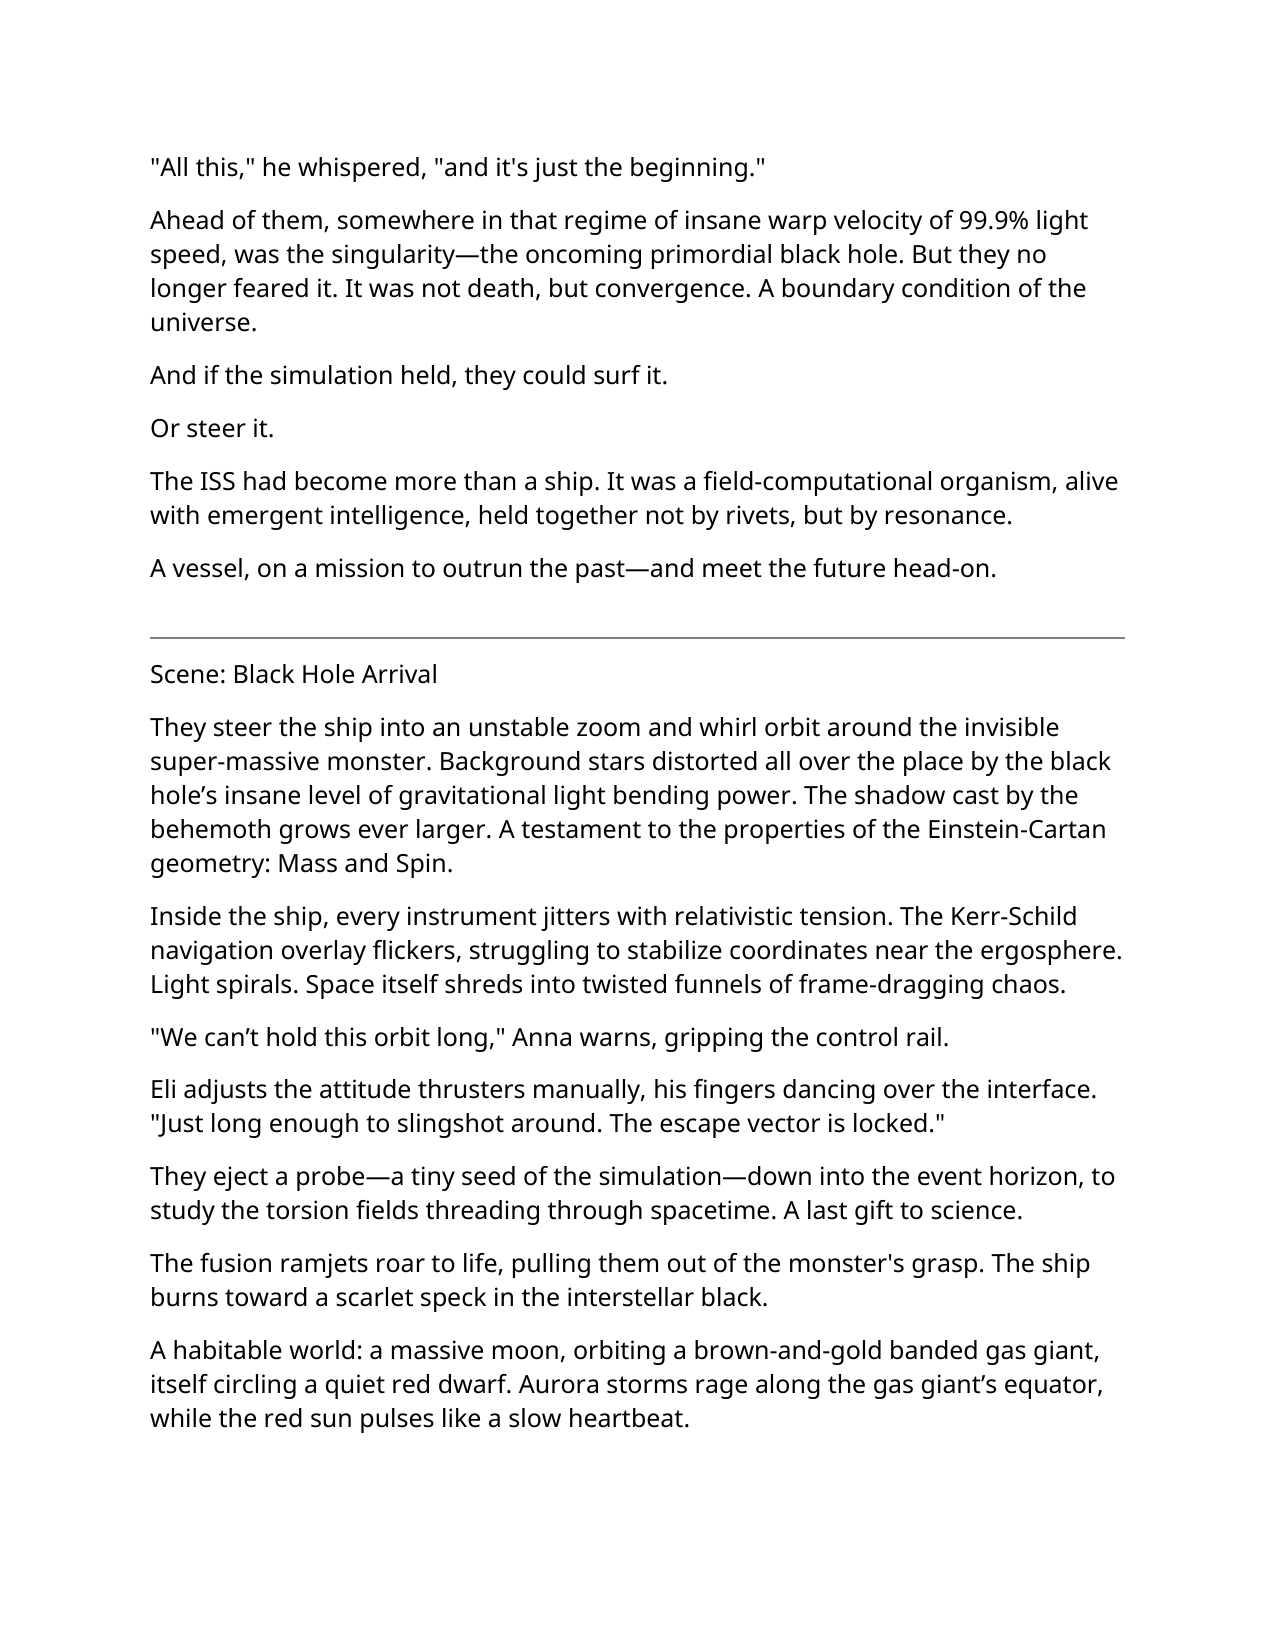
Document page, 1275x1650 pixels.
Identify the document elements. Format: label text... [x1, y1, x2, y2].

text "All this," he whispered, "and it's just the beginning." [150, 150, 1125, 184]
text The fusion ramjets roar to life, pulling them out of the monster's grasp. The ship burns toward a scarlet speck in the interstellar black. [150, 1246, 1125, 1314]
text Inside the ship, every instrument jitters with relativistic tension. The Kerr-Schild navigation overlay flickers, struggling to stabilize coordinates near the ergosphere. Light spirals. Space itself shreds into twisted funnels of frame-dragging chaos. [150, 898, 1125, 1000]
text The ISS had become more than a ship. It was a field-computational organism, alive with emergent intelligence, held together not by rivets, but by resonance. [150, 463, 1125, 532]
text They eject a probe—a tiny seed of the simulation—down into the event horizon, to study the torsion fields threading through spacetime. A last gift to science. [150, 1159, 1125, 1227]
text A habitable world: a massive moon, orbiting a brown-and-gold banded gas giant, itself circling a quiet red dwarf. Aurora storms rage along the gas giant’s equator, while the red sun pulses like a slow heartbeat. [150, 1333, 1125, 1435]
text A vessel, on a mission to outrun the past—and meet the future head-on. [150, 550, 1125, 584]
text And if the simulation held, they could surf it. [150, 358, 1125, 392]
text "We can’t hold this orbit long," Anna warns, gripping the control rail. [150, 1019, 1125, 1053]
text Scene: Black Hole Arrival [150, 656, 1125, 690]
text They steer the ship into an unstable zoom and whirl orbit around the invisible super-massive monster. Background stars distorted all over the place by the black hole’s insane level of gravitational light bending power. The shadow cast by the behemoth grows ever larger. A testament to the properties of the Einstein-Cartan geometry: Mass and Spin. [150, 709, 1125, 879]
text Ahead of them, somewhere in that regime of insane warp velocity of 99.9% light speed, was the singularity—the oncoming primordial black hole. But they no longer feared it. It was not death, but convergence. A boundary condition of the universe. [150, 203, 1125, 339]
text Eli adjusts the attitude thrusters manually, his fingers dancing over the interface. "Just long enough to slingshot around. The escape vector is locked." [150, 1072, 1125, 1140]
text Or steer it. [150, 411, 1125, 445]
